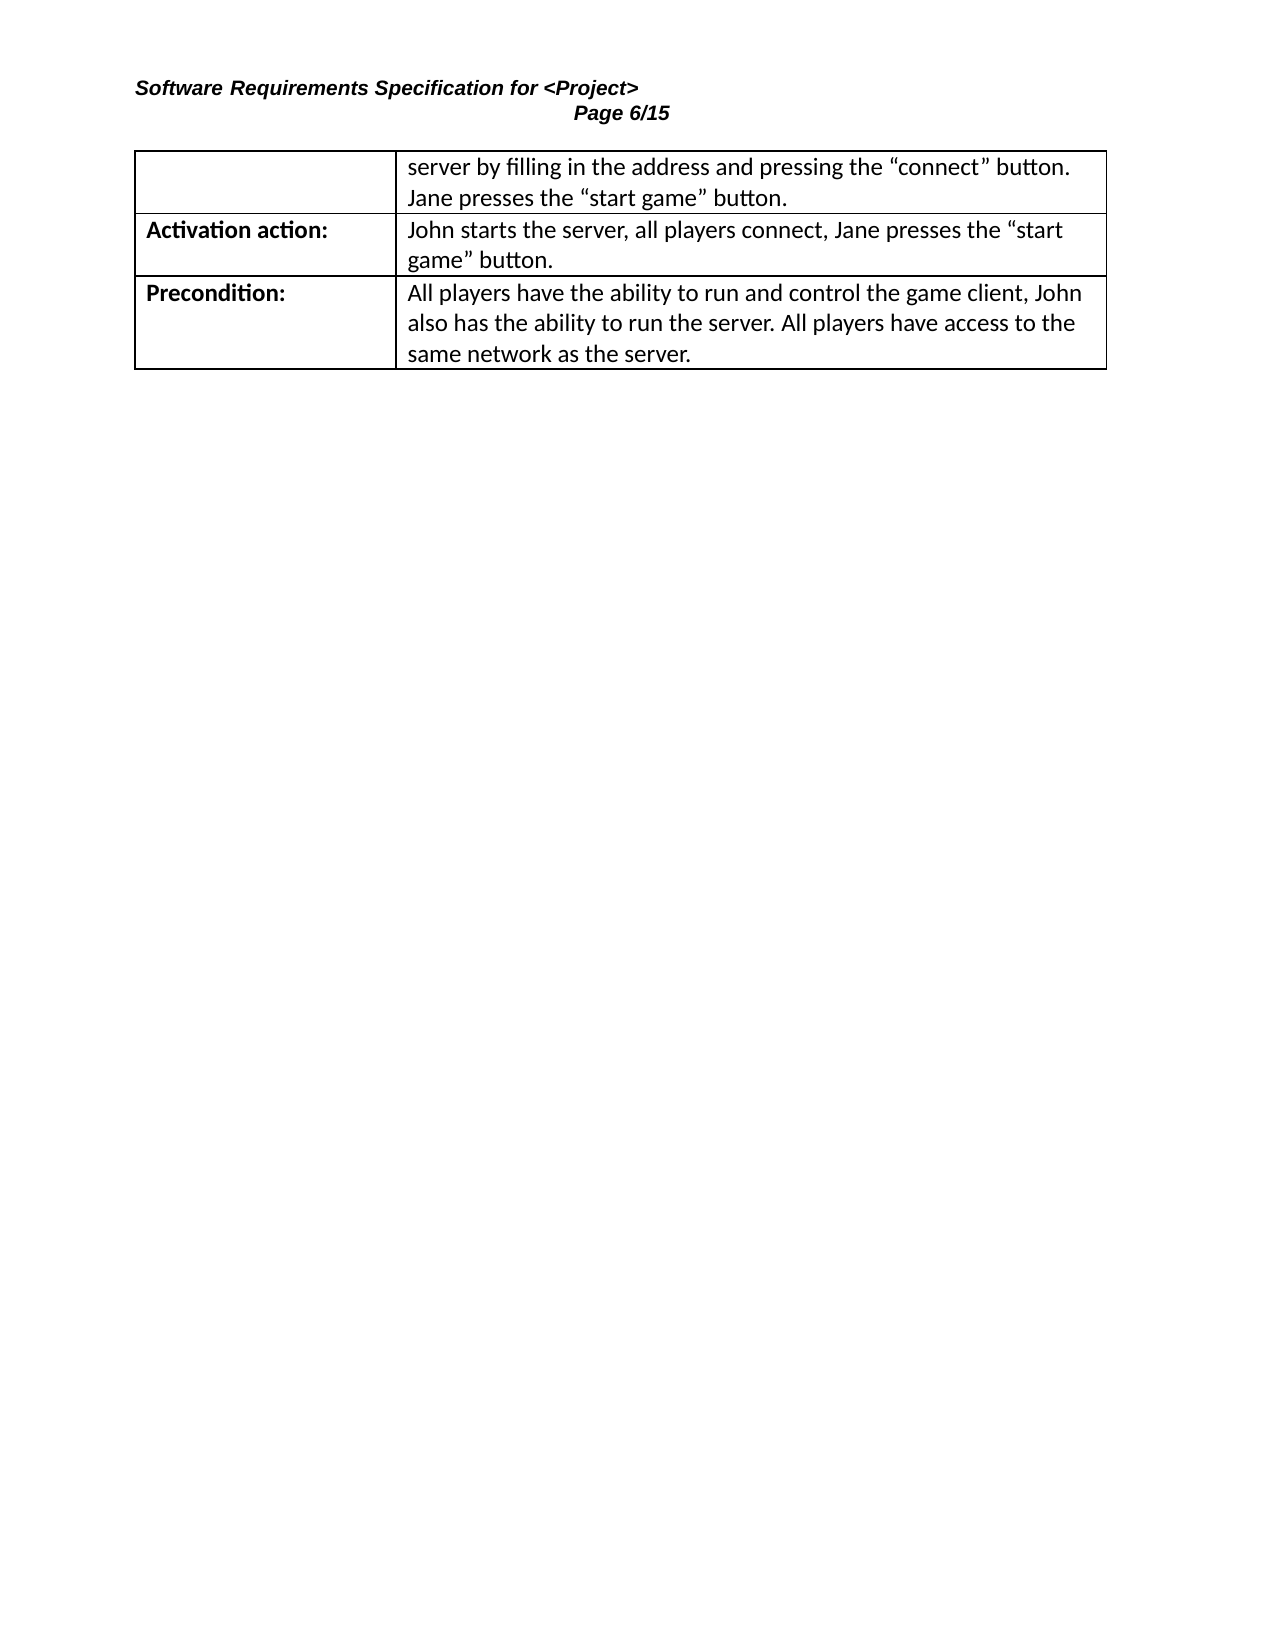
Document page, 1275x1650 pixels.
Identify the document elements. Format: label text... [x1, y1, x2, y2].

table_cell John starts the server, all players connect, Jane presses the “start game” button. [397, 214, 1106, 275]
table_cell Activation action: [136, 214, 395, 275]
table_cell All players have the ability to run and control the game client, John also has the ability to run the server. All players have access to the same network as the server. [397, 277, 1106, 368]
table_cell Precondition: [136, 277, 395, 368]
table_cell [136, 152, 395, 213]
table_cell server by filling in the address and pressing the “connect” button. Jane presses the “start game” button. [397, 152, 1106, 213]
